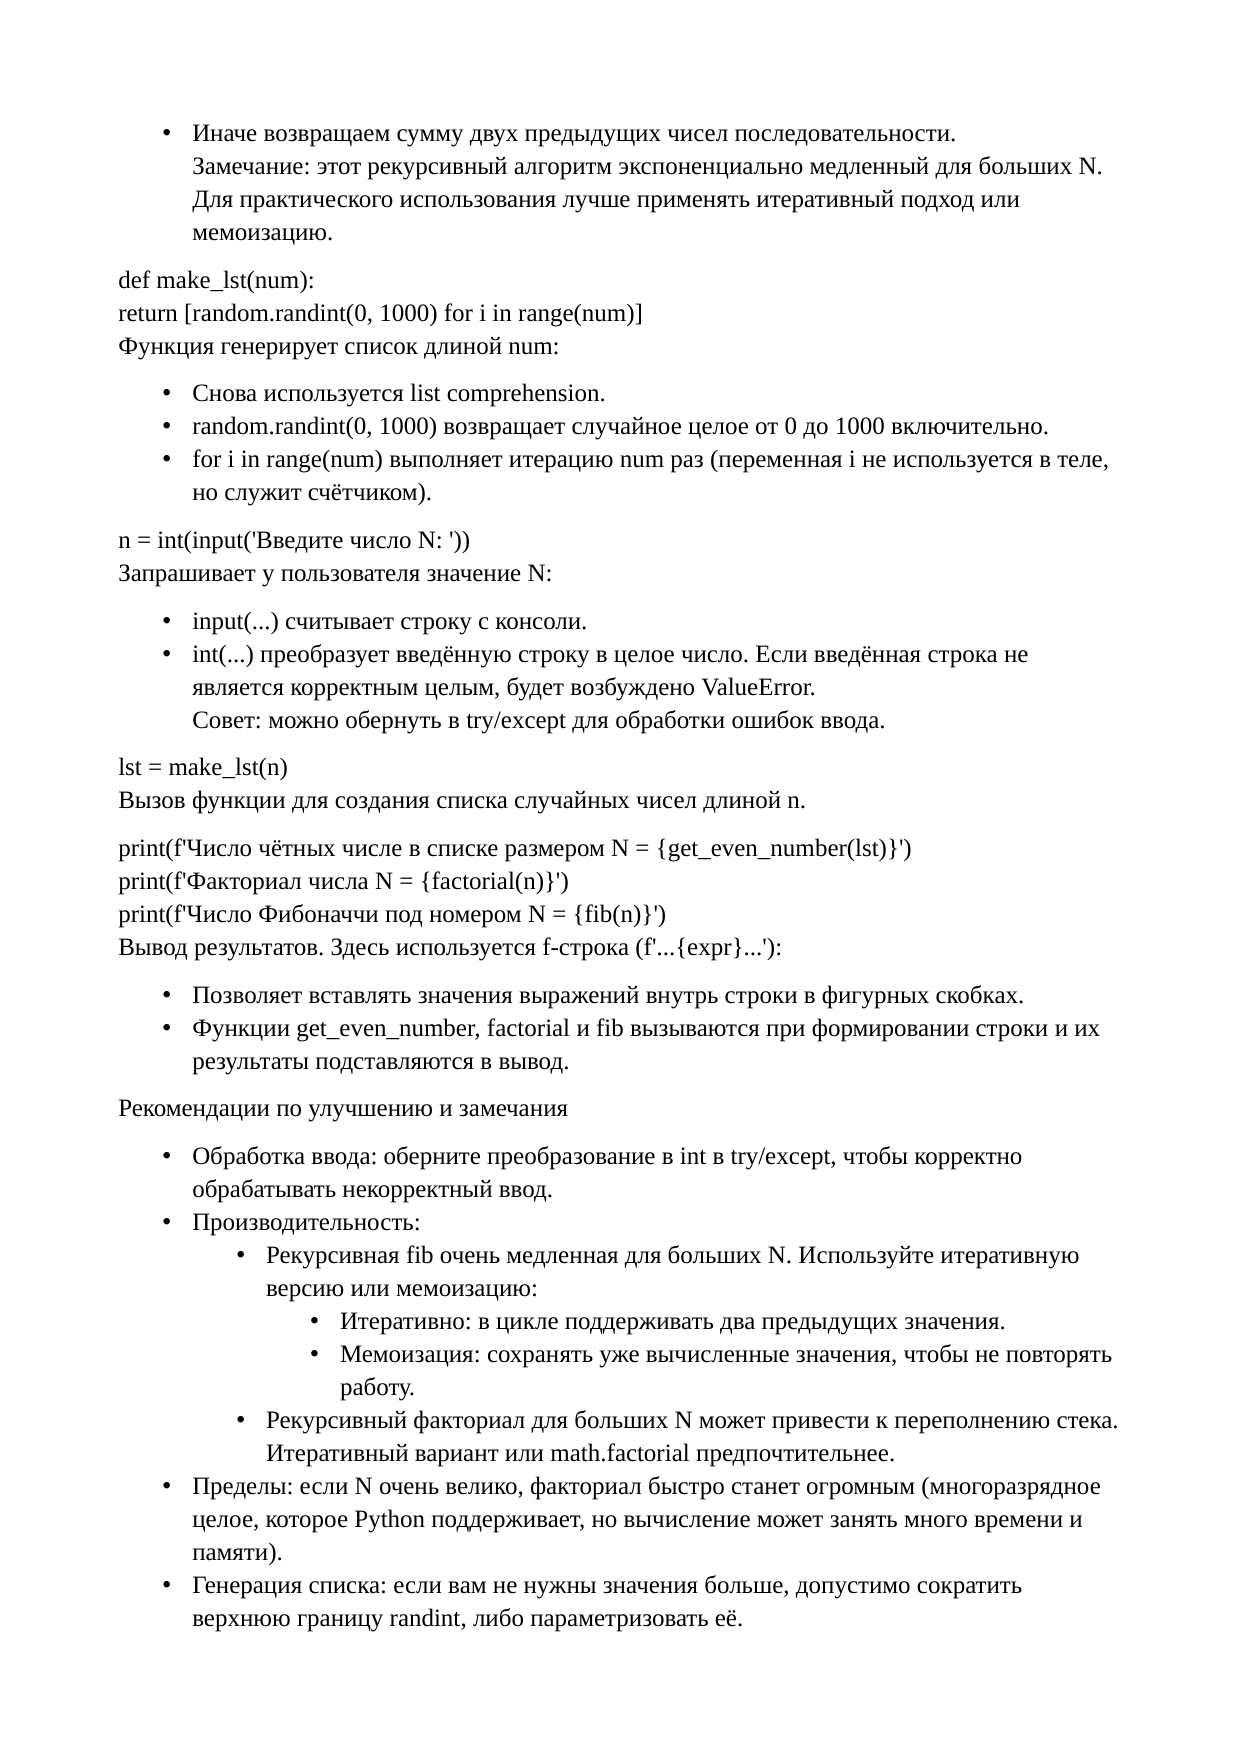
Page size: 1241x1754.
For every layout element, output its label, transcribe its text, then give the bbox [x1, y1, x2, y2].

text print(f'Число чётных числе в списке размером N = {get_even_number(lst)}') print(f'Факториал числа N = {factorial(n)}') print(f'Число Фибоначчи под номером N = {fib(n)}') Вывод результатов. Здесь используется f-строка (f'...{expr}...'): [118, 833, 1122, 961]
list Рекурсивный факториал для больших N может привести к переполнению стека. Итеративный вариант или math.factorial предпочтительнее. [236, 1405, 1122, 1467]
list Снова используется list comprehension. [162, 378, 1122, 407]
text n = int(input('Введите число N: ')) Запрашивает у пользователя значение N: [118, 525, 1122, 587]
list Обработка ввода: оберните преобразование в int в try/except, чтобы корректно обрабатывать некорректный ввод. [162, 1141, 1122, 1203]
list Итеративно: в цикле поддерживать два предыдущих значения. [310, 1306, 1122, 1335]
list Иначе возвращаем сумму двух предыдущих чисел последовательности. Замечание: этот рекурсивный алгоритм экспоненциально медленный для больших N. Для практического использования лучше применять итеративный подход или мемоизацию. [162, 118, 1122, 246]
list int(...) преобразует введённую строку в целое число. Если введённая строка не является корректным целым, будет возбуждено ValueError. Совет: можно обернуть в try/except для обработки ошибок ввода. [162, 639, 1122, 733]
text Рекомендации по улучшению и замечания [118, 1093, 1122, 1122]
text def make_lst(num): return [random.randint(0, 1000) for i in range(num)] Функция генерирует список длиной num: [118, 265, 1122, 359]
list input(...) считывает строку с консоли. [162, 606, 1122, 634]
list Пределы: если N очень велико, факториал быстро станет огромным (многоразрядное целое, которое Python поддерживает, но вычисление может занять много времени и памяти). [162, 1471, 1122, 1566]
text lst = make_lst(n) Вызов функции для создания списка случайных чисел длиной n. [118, 752, 1122, 814]
list Мемоизация: сохранять уже вычисленные значения, чтобы не повторять работу. [310, 1339, 1122, 1401]
list random.randint(0, 1000) возвращает случайное целое от 0 до 1000 включительно. [162, 411, 1122, 440]
list Рекурсивная fib очень медленная для больших N. Используйте итеративную версию или мемоизацию: [236, 1240, 1122, 1302]
list Позволяет вставлять значения выражений внутрь строки в фигурных скобках. [162, 980, 1122, 1008]
list for i in range(num) выполняет итерацию num раз (переменная i не используется в теле, но служит счётчиком). [162, 444, 1122, 506]
list Функции get_even_number, factorial и fib вызываются при формировании строки и их результаты подставляются в вывод. [162, 1013, 1122, 1074]
list Генерация списка: если вам не нужны значения больше, допустимо сократить верхнюю границу randint, либо параметризовать её. [162, 1570, 1122, 1632]
list Производительность: [162, 1207, 1122, 1236]
